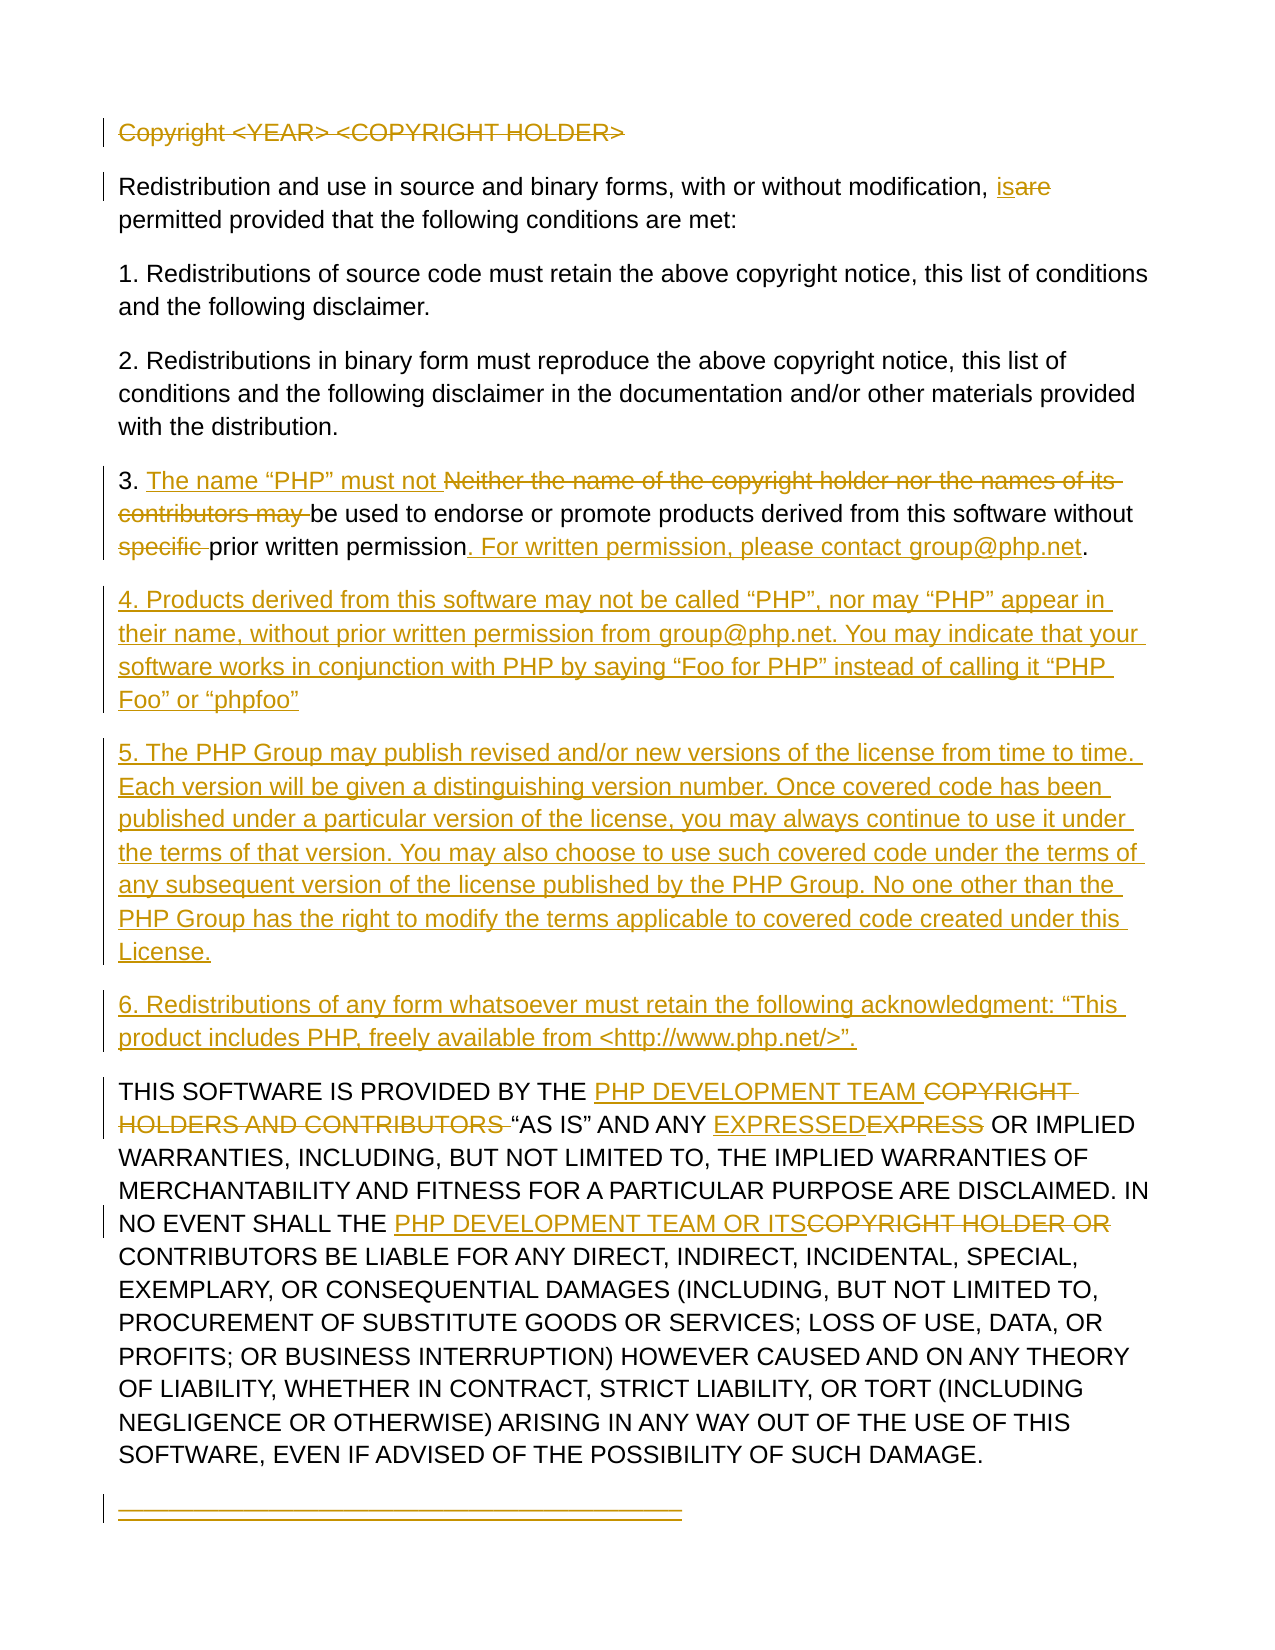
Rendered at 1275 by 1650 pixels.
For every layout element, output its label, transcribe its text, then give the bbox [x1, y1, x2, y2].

text 6. Redistributions of any form whatsoever must retain the following acknowledgment: “This product includes PHP, freely available from <http://www.php.net/>”. [118, 990, 1157, 1052]
text 2. Redistributions in binary form must reproduce the above copyright notice, this list of conditions and the following disclaimer in the documentation and/or other materials provided with the distribution. [118, 346, 1157, 441]
text Redistribution and use in source and binary forms, with or without modification, is permitted provided that the following conditions are met: [118, 172, 1157, 234]
text 1. Redistributions of source code must retain the above copyright notice, this list of conditions and the following disclaimer. [118, 259, 1157, 321]
text 5. The PHP Group may publish revised and/or new versions of the license from time to time. Each version will be given a distinguishing version number. Once covered code has been published under a particular version of the license, you may always continue to use it under the terms of that version. You may also choose to use such covered code under the terms of any subsequent version of the license published by the PHP Group. No one other than the PHP Group has the right to modify the terms applicable to covered code created under this License. [118, 738, 1157, 965]
text THIS SOFTWARE IS PROVIDED BY THE PHP DEVELOPMENT TEAM “AS IS” AND ANY EXPRESSED OR IMPLIED WARRANTIES, INCLUDING, BUT NOT LIMITED TO, THE IMPLIED WARRANTIES OF MERCHANTABILITY AND FITNESS FOR A PARTICULAR PURPOSE ARE DISCLAIMED. IN NO EVENT SHALL THE PHP DEVELOPMENT TEAM OR ITS CONTRIBUTORS BE LIABLE FOR ANY DIRECT, INDIRECT, INCIDENTAL, SPECIAL, EXEMPLARY, OR CONSEQUENTIAL DAMAGES (INCLUDING, BUT NOT LIMITED TO, PROCUREMENT OF SUBSTITUTE GOODS OR SERVICES; LOSS OF USE, DATA, OR PROFITS; OR BUSINESS INTERRUPTION) HOWEVER CAUSED AND ON ANY THEORY OF LIABILITY, WHETHER IN CONTRACT, STRICT LIABILITY, OR TORT (INCLUDING NEGLIGENCE OR OTHERWISE) ARISING IN ANY WAY OUT OF THE USE OF THIS SOFTWARE, EVEN IF ADVISED OF THE POSSIBILITY OF SUCH DAMAGE. [118, 1077, 1157, 1469]
text 3. The name “PHP” must not be used to endorse or promote products derived from this software without prior written permission. For written permission, please contact group@php.net. [118, 466, 1157, 560]
text ——————————————————————– [118, 1494, 1157, 1523]
text 4. Products derived from this software may not be called “PHP”, nor may “PHP” appear in their name, without prior written permission from group@php.net. You may indicate that your software works in conjunction with PHP by saying “Foo for PHP” instead of calling it “PHP Foo” or “phpfoo” [118, 586, 1157, 713]
